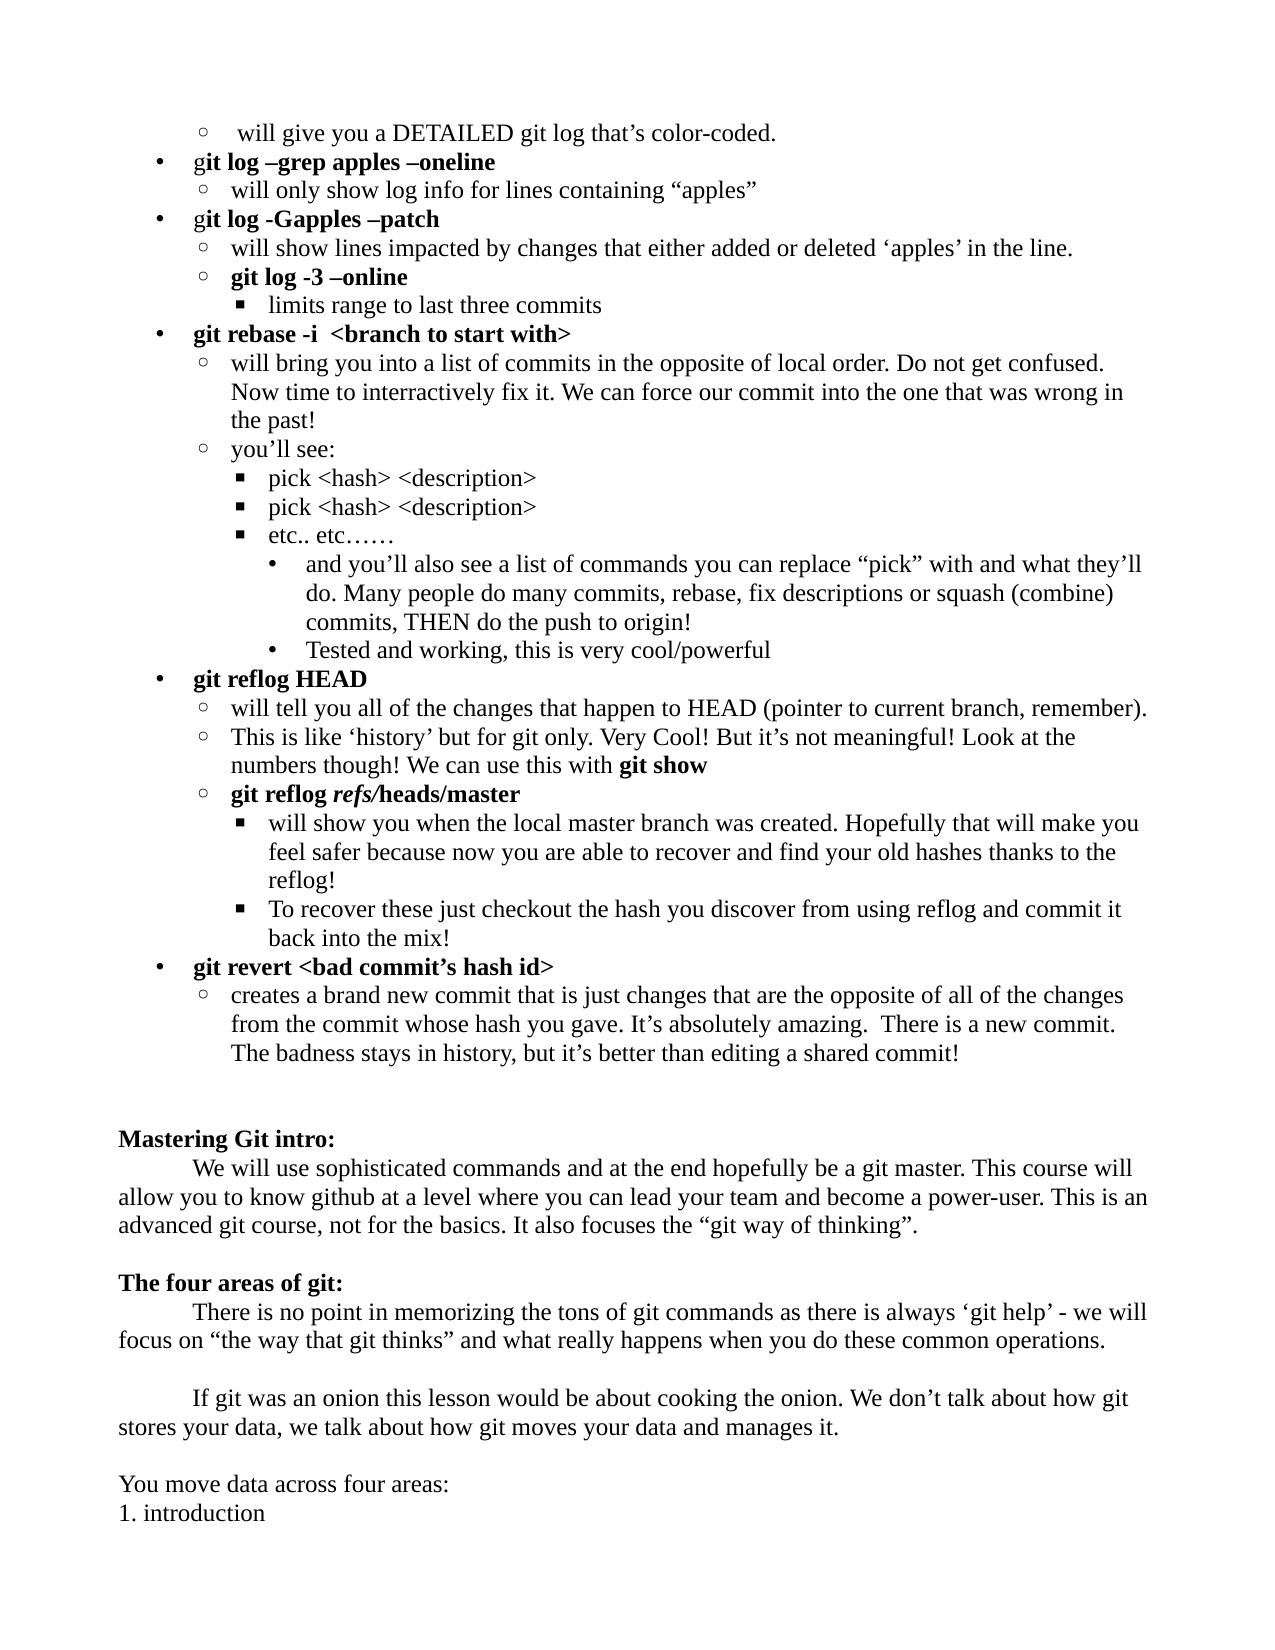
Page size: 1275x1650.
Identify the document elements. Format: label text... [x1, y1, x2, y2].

list pick <hash> <description> [231, 492, 1157, 521]
list will show lines impacted by changes that either added or deleted ‘apples’ in the line. [193, 233, 1157, 262]
list git reflog refs/heads/master [193, 779, 1157, 808]
list git log -Gapples –patch [156, 204, 1157, 233]
list This is like ‘history’ but for git only. Very Cool! But it’s not meaningful! Look at the numbers though! We can use this with git show [193, 722, 1157, 779]
list git log –grep apples –oneline [156, 147, 1157, 176]
text You move data across four areas: [118, 1469, 1157, 1498]
text We will use sophisticated commands and at the end hopefully be a git master. This course will allow you to know github at a level where you can lead your team and become a power-user. This is an advanced git course, not for the basics. It also focuses the “git way of thinking”. [118, 1153, 1157, 1239]
list will give you a DETAILED git log that’s color-coded. [193, 118, 1157, 147]
list will only show log info for lines containing “apples” [193, 176, 1157, 204]
list you’ll see: [193, 434, 1157, 463]
list limits range to last three commits [231, 291, 1157, 319]
text Mastering Git intro: [118, 1124, 1157, 1153]
list will show you when the local master branch was created. Hopefully that will make you feel safer because now you are able to recover and find your old hashes thanks to the reflog! [231, 808, 1157, 894]
list To recover these just checkout the hash you discover from using reflog and commit it back into the mix! [231, 894, 1157, 952]
list etc.. etc…… [231, 521, 1157, 549]
list git revert <bad commit’s hash id> [156, 952, 1157, 981]
text There is no point in memorizing the tons of git commands as there is always ‘git help’ - we will focus on “the way that git thinks” and what really happens when you do these common operations. [118, 1297, 1157, 1354]
list git reflog HEAD [156, 664, 1157, 693]
list will tell you all of the changes that happen to HEAD (pointer to current branch, remember). [193, 693, 1157, 722]
list git log -3 –online [193, 262, 1157, 291]
text If git was an onion this lesson would be about cooking the onion. We don’t talk about how git stores your data, we talk about how git moves your data and manages it. [118, 1383, 1157, 1441]
list and you’ll also see a list of commands you can replace “pick” with and what they’ll do. Many people do many commits, rebase, fix descriptions or squash (combine) commits, THEN do the push to origin! [268, 549, 1157, 636]
list Tested and working, this is very cool/powerful [268, 636, 1157, 664]
list pick <hash> <description> [231, 463, 1157, 492]
list creates a brand new commit that is just changes that are the opposite of all of the changes from the commit whose hash you gave. It’s absolutely amazing. There is a new commit. The badness stays in history, but it’s better than editing a shared commit! [193, 981, 1157, 1067]
list git rebase -i <branch to start with> [156, 319, 1157, 348]
text The four areas of git: [118, 1268, 1157, 1297]
text 1. introduction [118, 1498, 1157, 1527]
list will bring you into a list of commits in the opposite of local order. Do not get confused. Now time to interractively fix it. We can force our commit into the one that was wrong in the past! [193, 348, 1157, 434]
